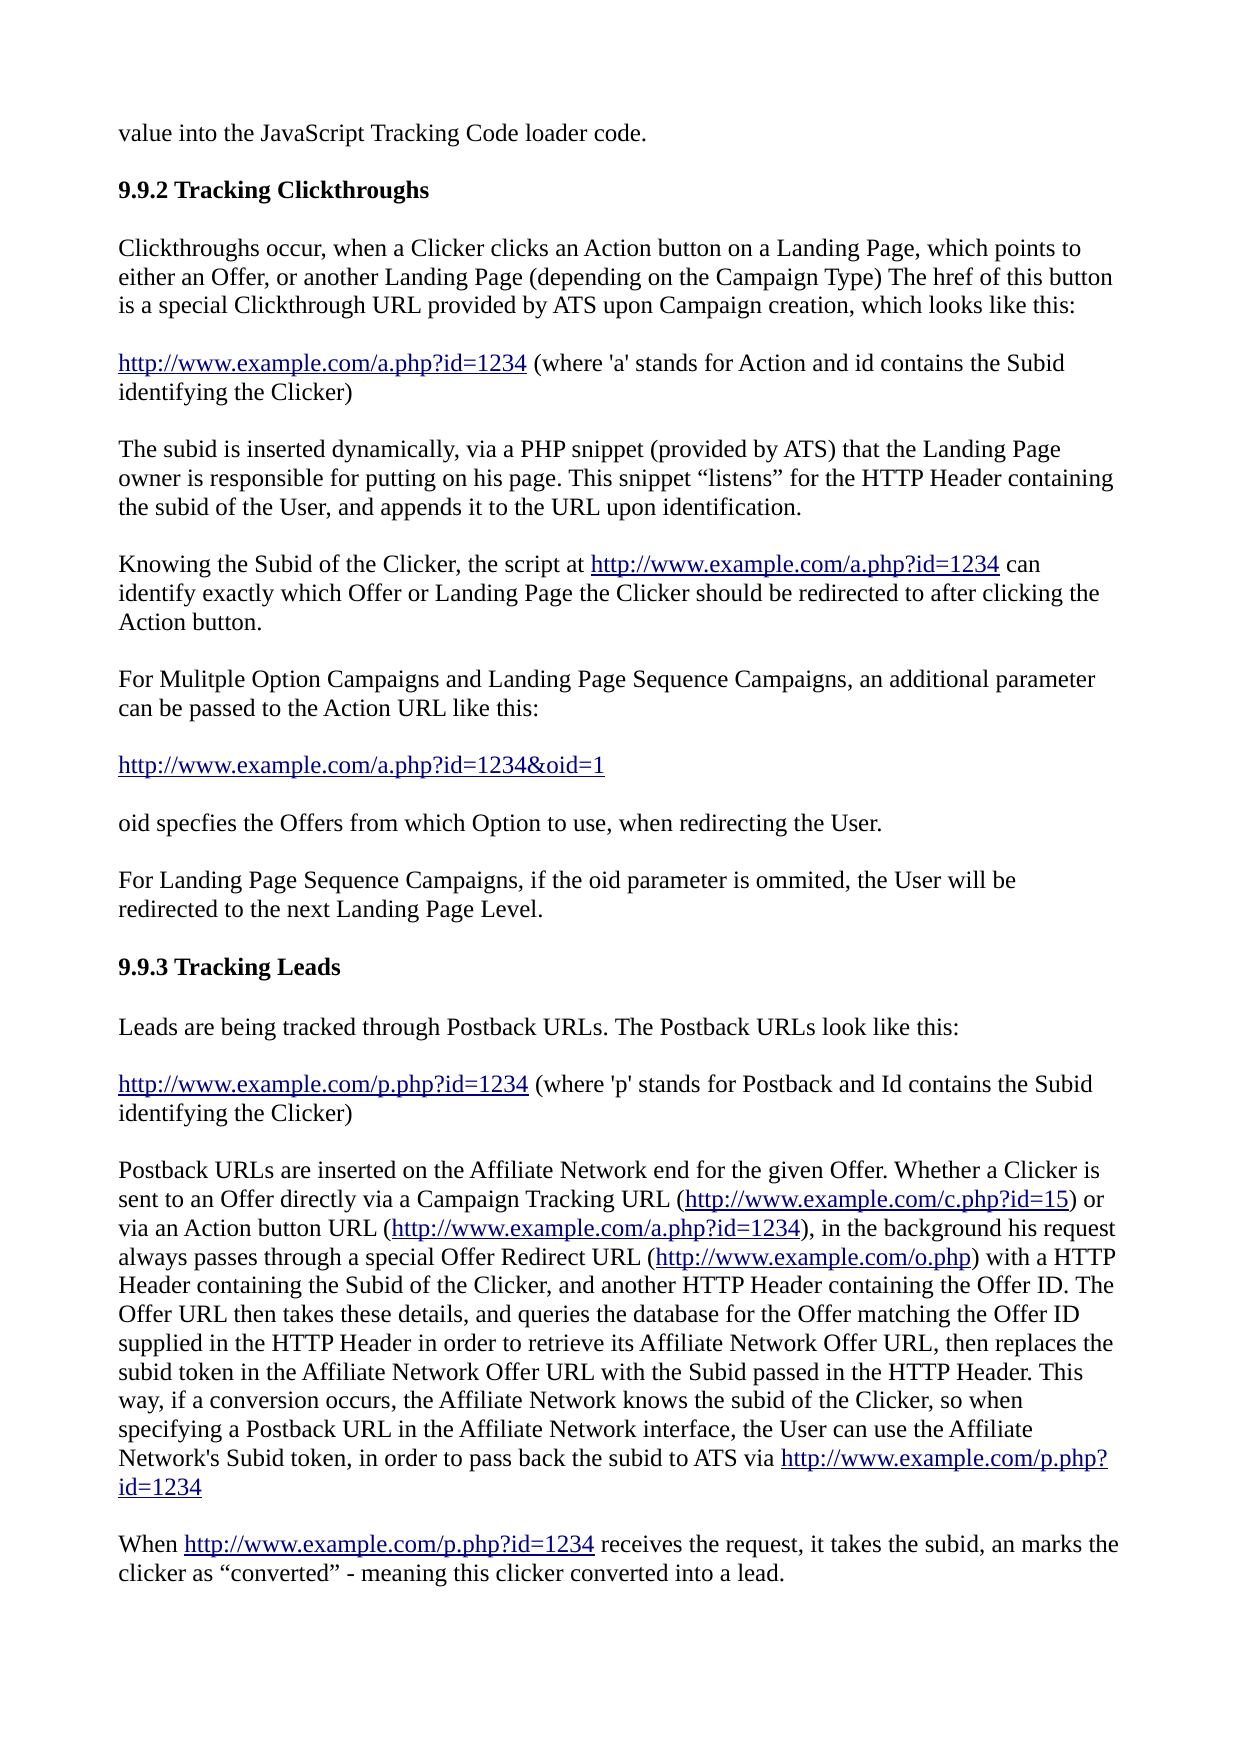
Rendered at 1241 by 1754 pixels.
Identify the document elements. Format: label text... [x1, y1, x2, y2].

text value into the JavaScript Tracking Code loader code. 9.9.2 Tracking Clickthroughs Clickthroughs occur, when a Clicker clicks an Action button on a Landing Page, which points to either an Offer, or another Landing Page (depending on the Campaign Type) The href of this button is a special Clickthrough URL provided by ATS upon Campaign creation, which looks like this: http://www.example.com/a.php?id=1234 (where 'a' stands for Action and id contains the Subid identifying the Clicker) The subid is inserted dynamically, via a PHP snippet (provided by ATS) that the Landing Page owner is responsible for putting on his page. This snippet “listens” for the HTTP Header containing the subid of the User, and appends it to the URL upon identification. Knowing the Subid of the Clicker, the script at http://www.example.com/a.php?id=1234 can identify exactly which Offer or Landing Page the Clicker should be redirected to after clicking the Action button. For Mulitple Option Campaigns and Landing Page Sequence Campaigns, an additional parameter can be passed to the Action URL like this: http://www.example.com/a.php?id=1234&oid=1 oid specfies the Offers from which Option to use, when redirecting the User. For Landing Page Sequence Campaigns, if the oid parameter is ommited, the User will be redirected to the next Landing Page Level. 9.9.3 Tracking Leads Leads are being tracked through Postback URLs. The Postback URLs look like this: http://www.example.com/p.php?id=1234 (where 'p' stands for Postback and Id contains the Subid identifying the Clicker) Postback URLs are inserted on the Affiliate Network end for the given Offer. Whether a Clicker is sent to an Offer directly via a Campaign Tracking URL (http://www.example.com/c.php?id=15) or via an Action button URL (http://www.example.com/a.php?id=1234), in the background his request always passes through a special Offer Redirect URL (http://www.example.com/o.php) with a HTTP Header containing the Subid of the Clicker, and another HTTP Header containing the Offer ID. The Offer URL then takes these details, and queries the database for the Offer matching the Offer ID supplied in the HTTP Header in order to retrieve its Affiliate Network Offer URL, then replaces the subid token in the Affiliate Network Offer URL with the Subid passed in the HTTP Header. This way, if a conversion occurs, the Affiliate Network knows the subid of the Clicker, so when specifying a Postback URL in the Affiliate Network interface, the User can use the Affiliate Network's Subid token, in order to pass back the subid to ATS via http://www.example.com/p.php?id=1234 When http://www.example.com/p.php?id=1234 receives the request, it takes the subid, an marks the clicker as “converted” - meaning this clicker converted into a lead. [118, 118, 1122, 1618]
